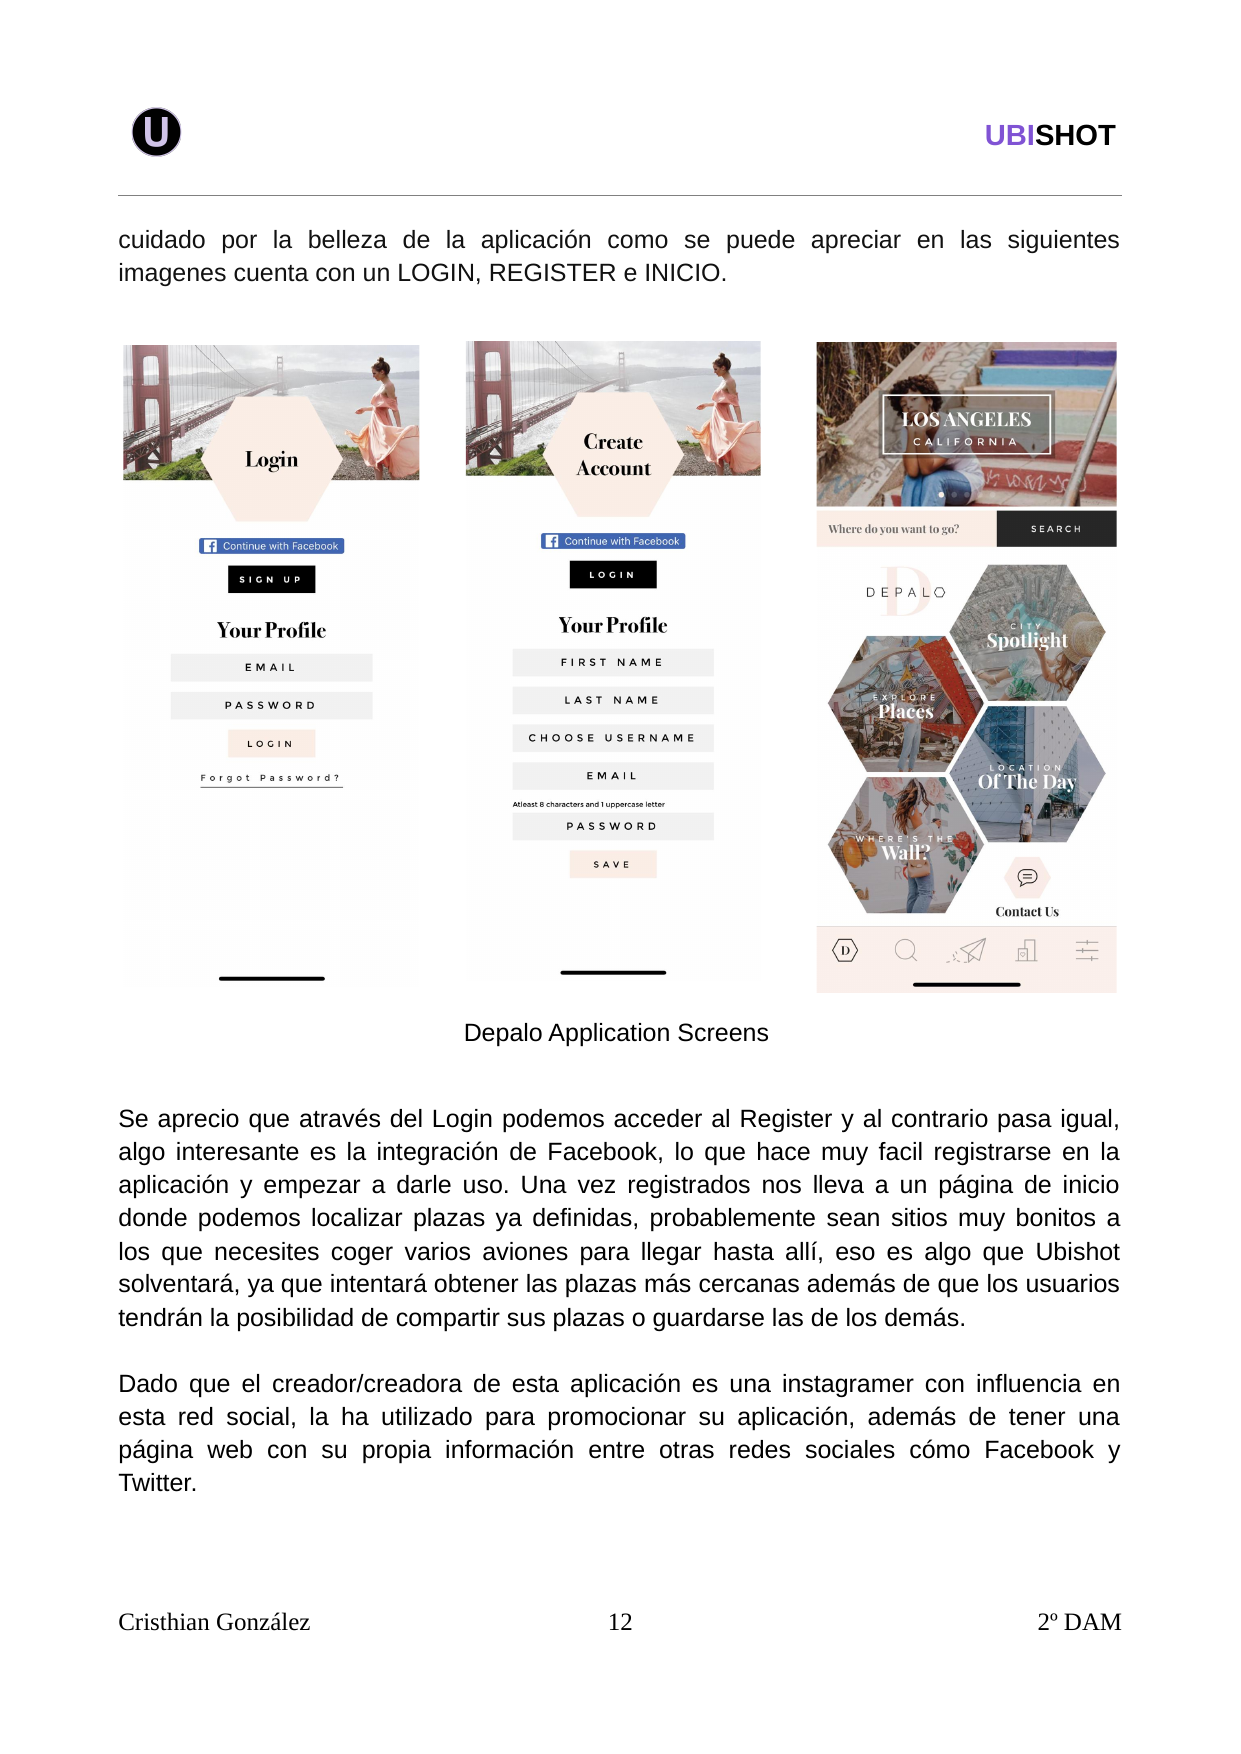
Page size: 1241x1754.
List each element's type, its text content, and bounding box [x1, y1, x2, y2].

text cuidado por la belleza de la aplicación como se puede apreciar en las siguientes imagenes cuenta con un LOGIN, REGISTER e INICIO. [118, 225, 1122, 286]
text Dado que el creador/creadora de esta aplicación es una instagramer con influencia en esta red social, la ha utilizado para promocionar su aplicación, además de tener una página web con su propia información entre otras redes sociales cómo Facebook y Twitter. [118, 1368, 1122, 1496]
picture [465, 341, 761, 981]
picture [123, 345, 420, 987]
text Depalo Application Screens [118, 1018, 1122, 1047]
text Se aprecio que através del Login podemos acceder al Register y al contrario pasa igual, algo interesante es la integración de Facebook, lo que hace muy facil registrarse en la aplicación y empezar a darle uso. Una vez registrados nos lleva a un página de inicio donde podemos localizar plazas ya definidas, probablemente sean sitios muy bonitos a los que necesites coger varios aviones para llegar hasta allí, eso es algo que Ubishot solventará, ya que intentará obtener las plazas más cercanas además de que los usuarios tendrán la posibilidad de compartir sus plazas o guardarse las de los demás. [118, 1104, 1122, 1331]
picture [816, 342, 1117, 993]
picture [130, 106, 183, 158]
